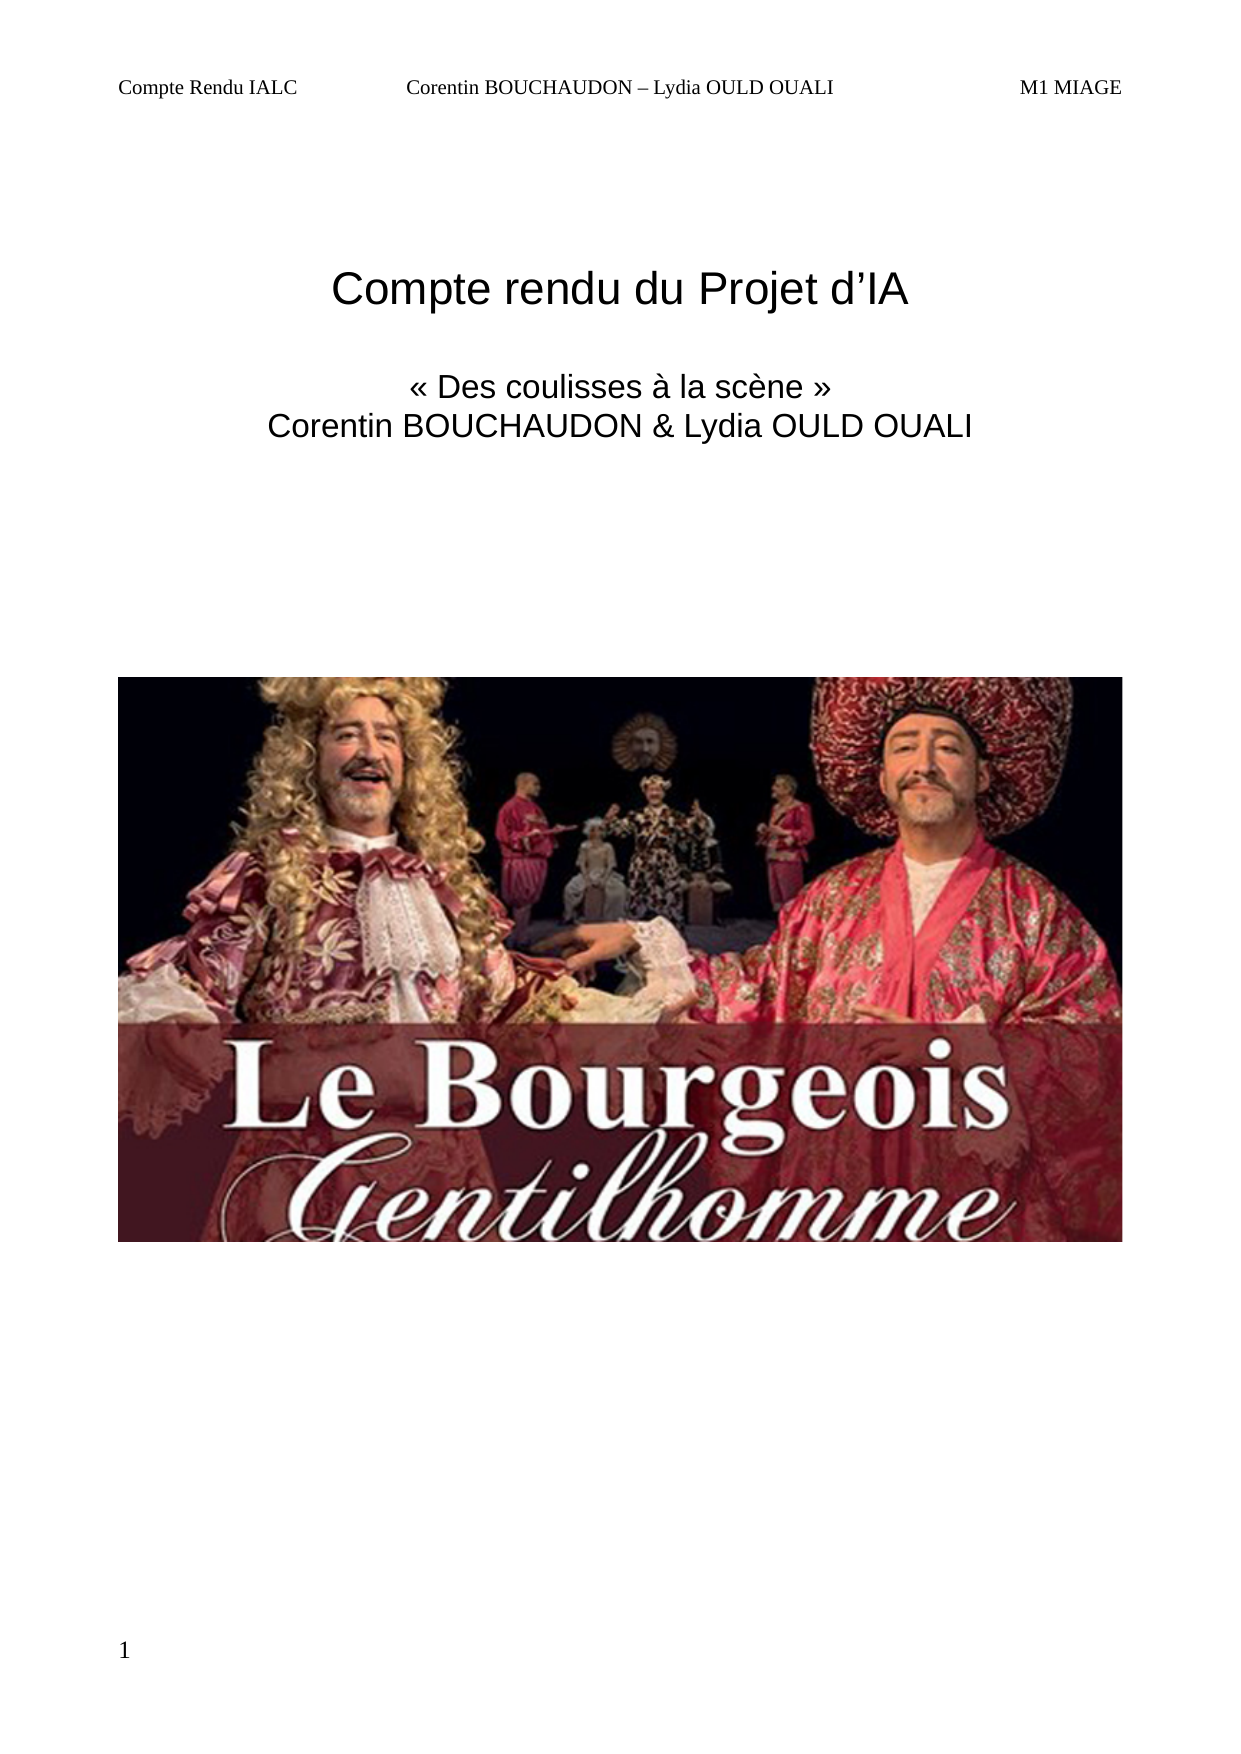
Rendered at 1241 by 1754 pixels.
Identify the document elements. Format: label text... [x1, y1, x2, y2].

text Compte rendu du Projet d’IA [118, 262, 1122, 314]
text « Des coulisses à la scène » [118, 367, 1122, 406]
picture [118, 677, 1123, 1242]
text Corentin BOUCHAUDON & Lydia OULD OUALI [118, 406, 1122, 444]
